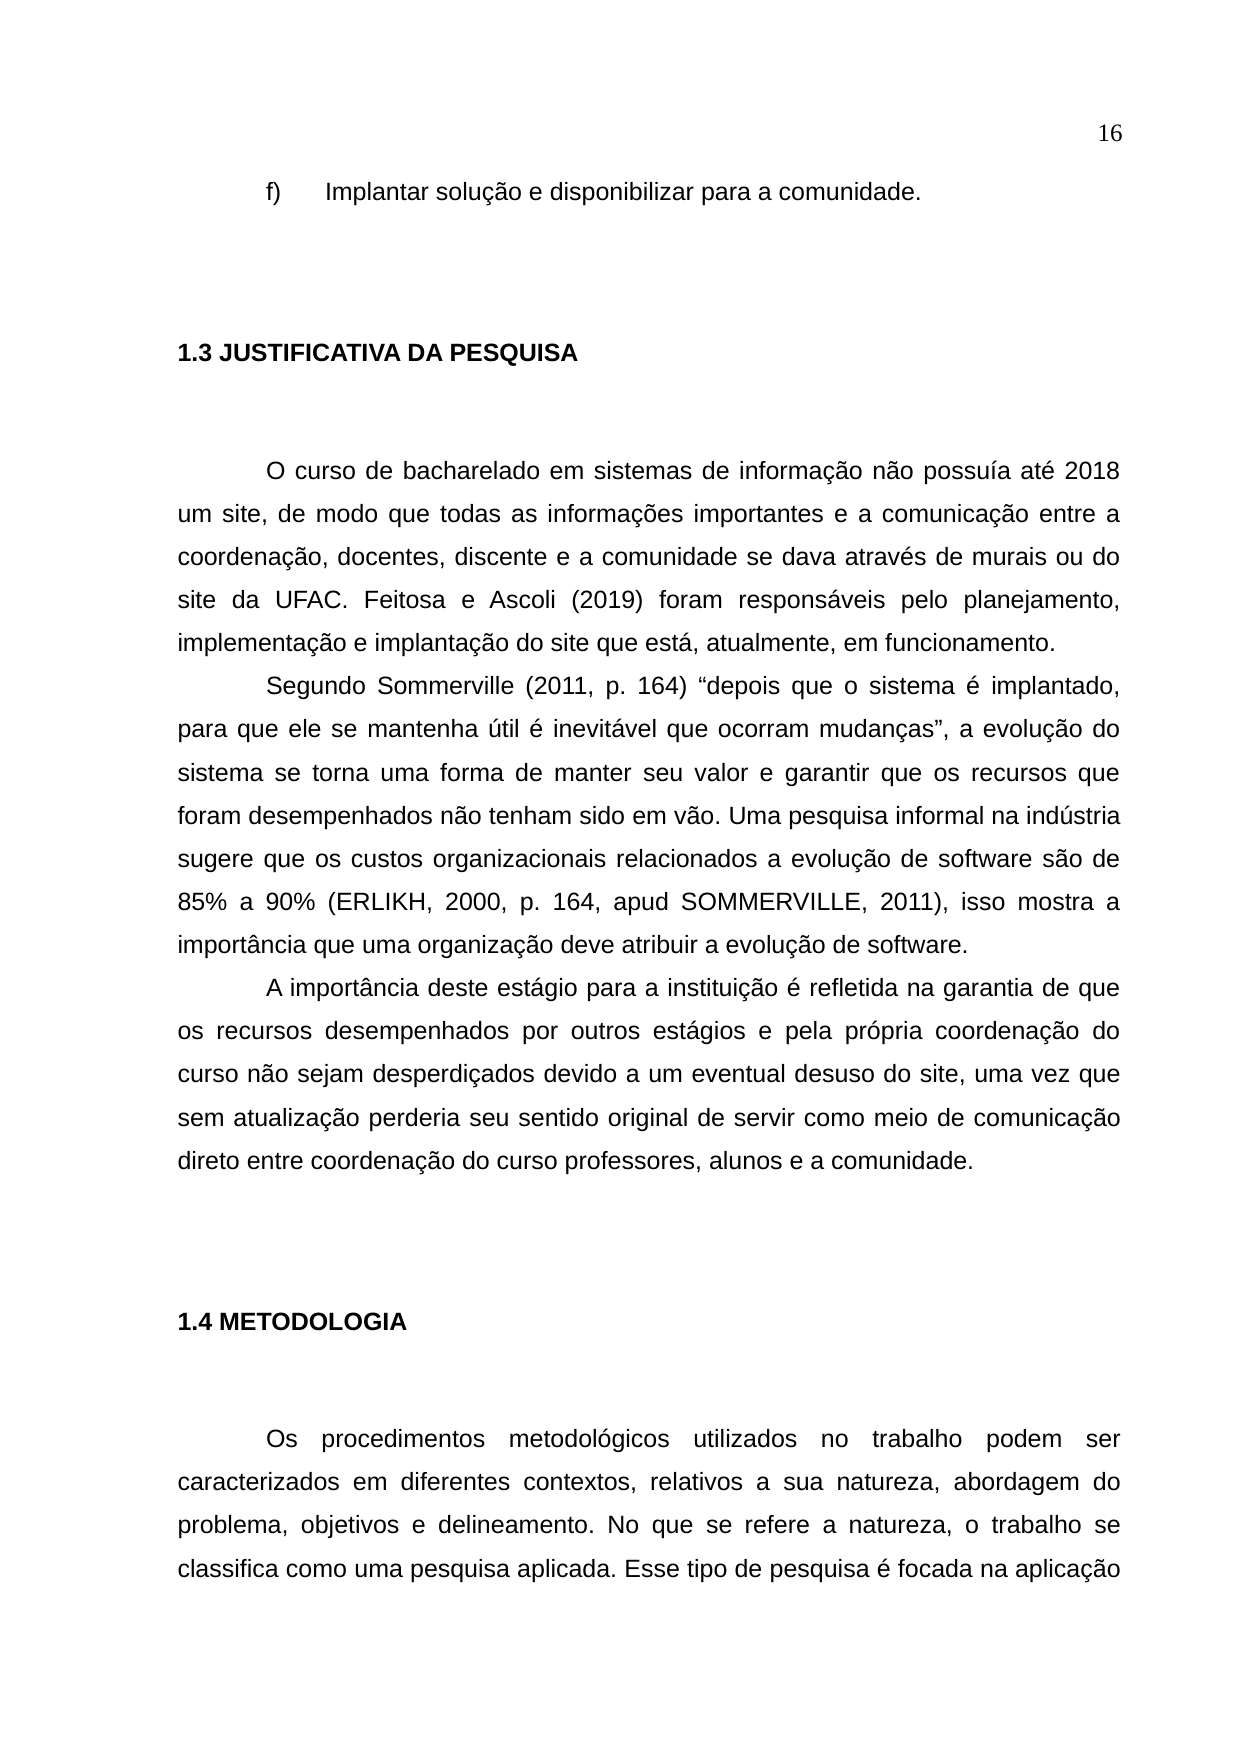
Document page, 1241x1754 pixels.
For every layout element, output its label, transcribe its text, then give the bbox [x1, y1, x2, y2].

text 1.4 Metodologia [177, 1307, 1122, 1336]
text O curso de bacharelado em sistemas de informação não possuía até 2018 um site, de modo que todas as informações importantes e a comunicação entre a coordenação, docentes, discente e a comunidade se dava através de murais ou do site da UFAC. Feitosa e Ascoli (2019) foram responsáveis pelo planejamento, implementação e implantação do site que está, atualmente, em funcionamento. [177, 456, 1122, 657]
text 1.3 Justificativa da pesquisa [177, 338, 1122, 367]
text A importância deste estágio para a instituição é refletida na garantia de que os recursos desempenhados por outros estágios e pela própria coordenação do curso não sejam desperdiçados devido a um eventual desuso do site, uma vez que sem atualização perderia seu sentido original de servir como meio de comunicação direto entre coordenação do curso professores, alunos e a comunidade. [177, 973, 1122, 1174]
text Os procedimentos metodológicos utilizados no trabalho podem ser caracterizados em diferentes contextos, relativos a sua natureza, abordagem do problema, objetivos e delineamento. No que se refere a natureza, o trabalho se classifica como uma pesquisa aplicada. Esse tipo de pesquisa é focada na aplicação [177, 1424, 1122, 1582]
text Segundo Sommerville (2011, p. 164) “depois que o sistema é implantado, para que ele se mantenha útil é inevitável que ocorram mudanças”, a evolução do sistema se torna uma forma de manter seu valor e garantir que os recursos que foram desempenhados não tenham sido em vão. Uma pesquisa informal na indústria sugere que os custos organizacionais relacionados a evolução de software são de 85% a 90% (ERLIKH, 2000, p. 164, apud SOMMERVILLE, 2011), isso mostra a importância que uma organização deve atribuir a evolução de software. [177, 671, 1122, 959]
list Implantar solução e disponibilizar para a comunidade. [266, 177, 1122, 206]
